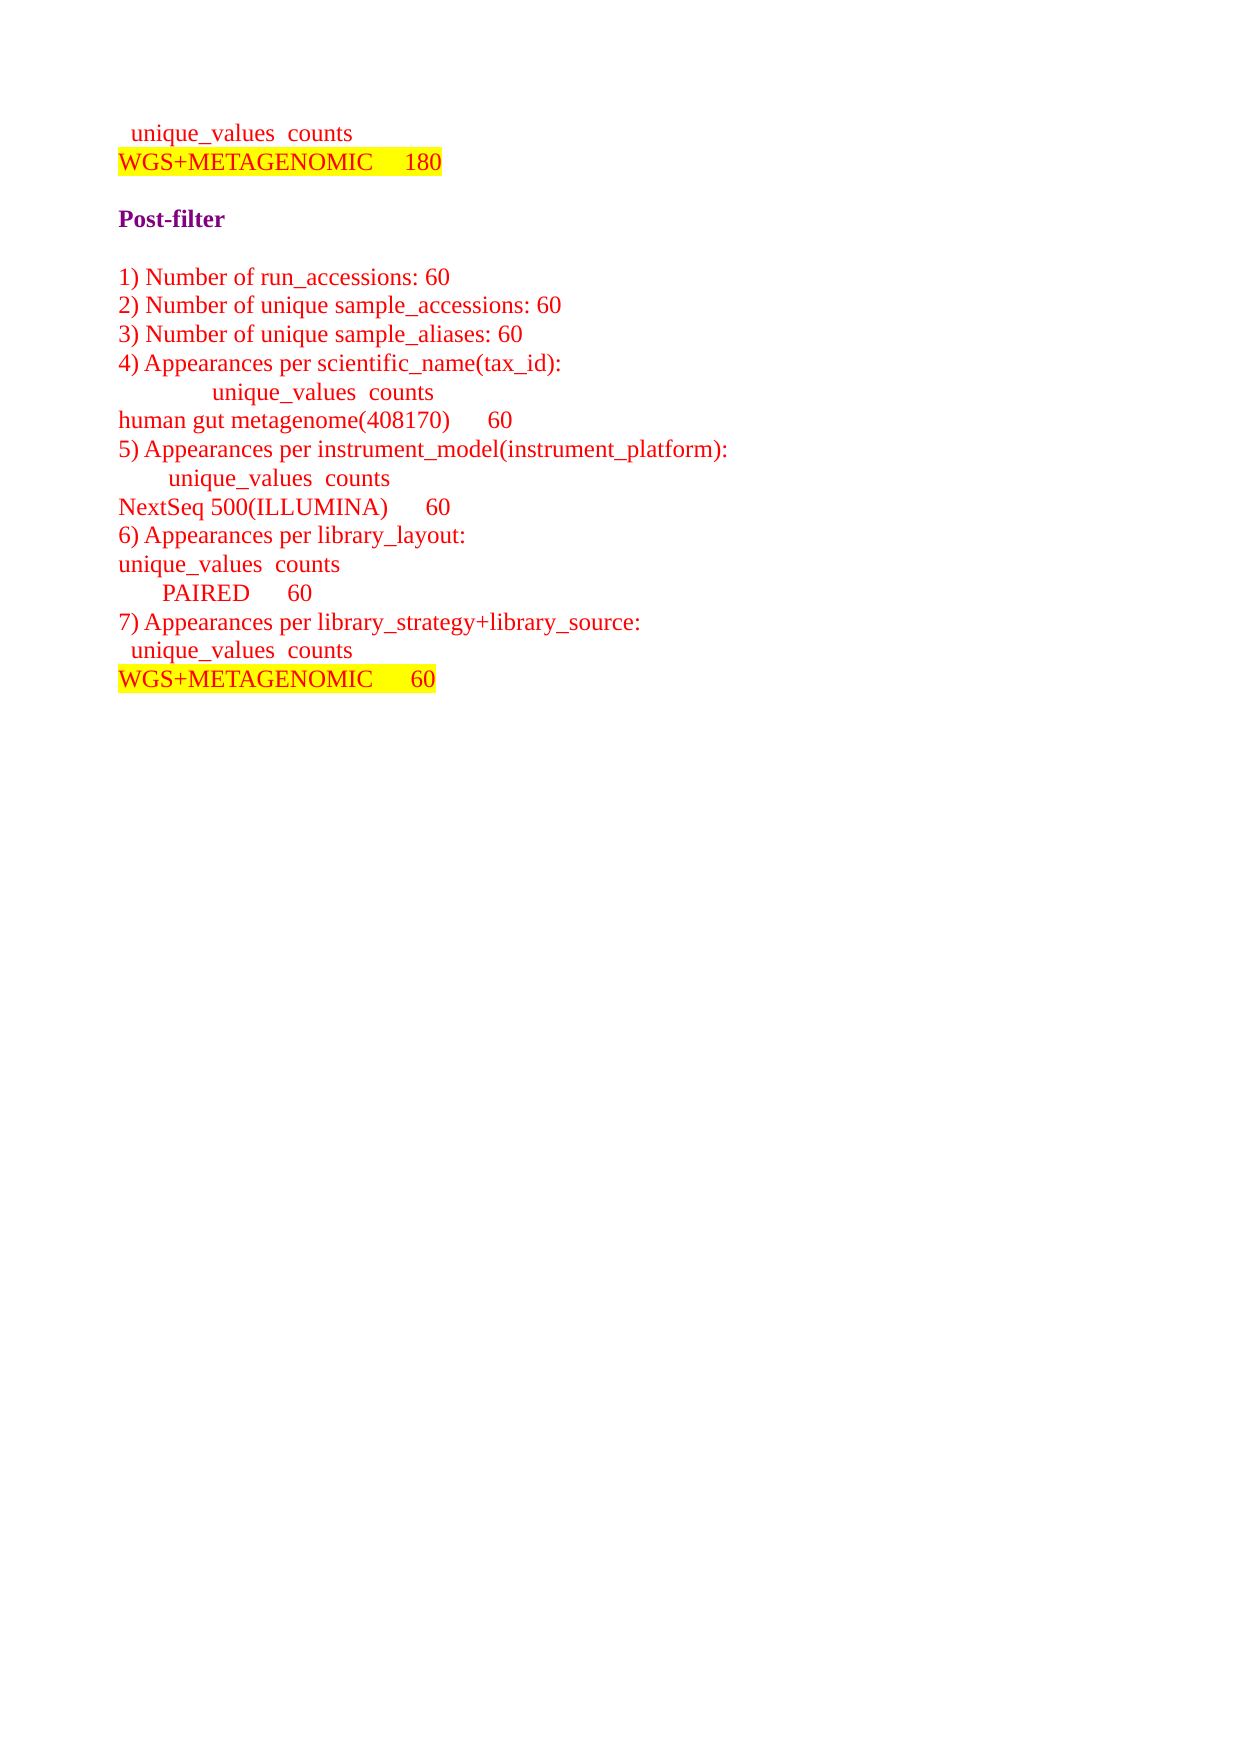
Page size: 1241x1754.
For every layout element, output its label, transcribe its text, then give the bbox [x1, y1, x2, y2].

text NextSeq 500(ILLUMINA) 60 [118, 492, 1122, 521]
text 7) Appearances per library_strategy+library_source: [118, 607, 1122, 636]
text unique_values counts [118, 463, 1122, 492]
text 2) Number of unique sample_accessions: 60 [118, 291, 1122, 319]
text WGS+METAGENOMIC 180 [118, 147, 1122, 176]
text 4) Appearances per scientific_name(tax_id): [118, 348, 1122, 377]
text 6) Appearances per library_layout: [118, 521, 1122, 549]
text PAIRED 60 [118, 578, 1122, 607]
text 5) Appearances per instrument_model(instrument_platform): [118, 434, 1122, 463]
text Post-filter [118, 204, 1122, 233]
text unique_values counts [118, 118, 1122, 147]
text unique_values counts [118, 636, 1122, 664]
text 3) Number of unique sample_aliases: 60 [118, 319, 1122, 348]
text WGS+METAGENOMIC 60 [118, 664, 1122, 693]
text human gut metagenome(408170) 60 [118, 406, 1122, 434]
text unique_values counts [118, 377, 1122, 406]
text 1) Number of run_accessions: 60 [118, 262, 1122, 291]
text unique_values counts [118, 549, 1122, 578]
